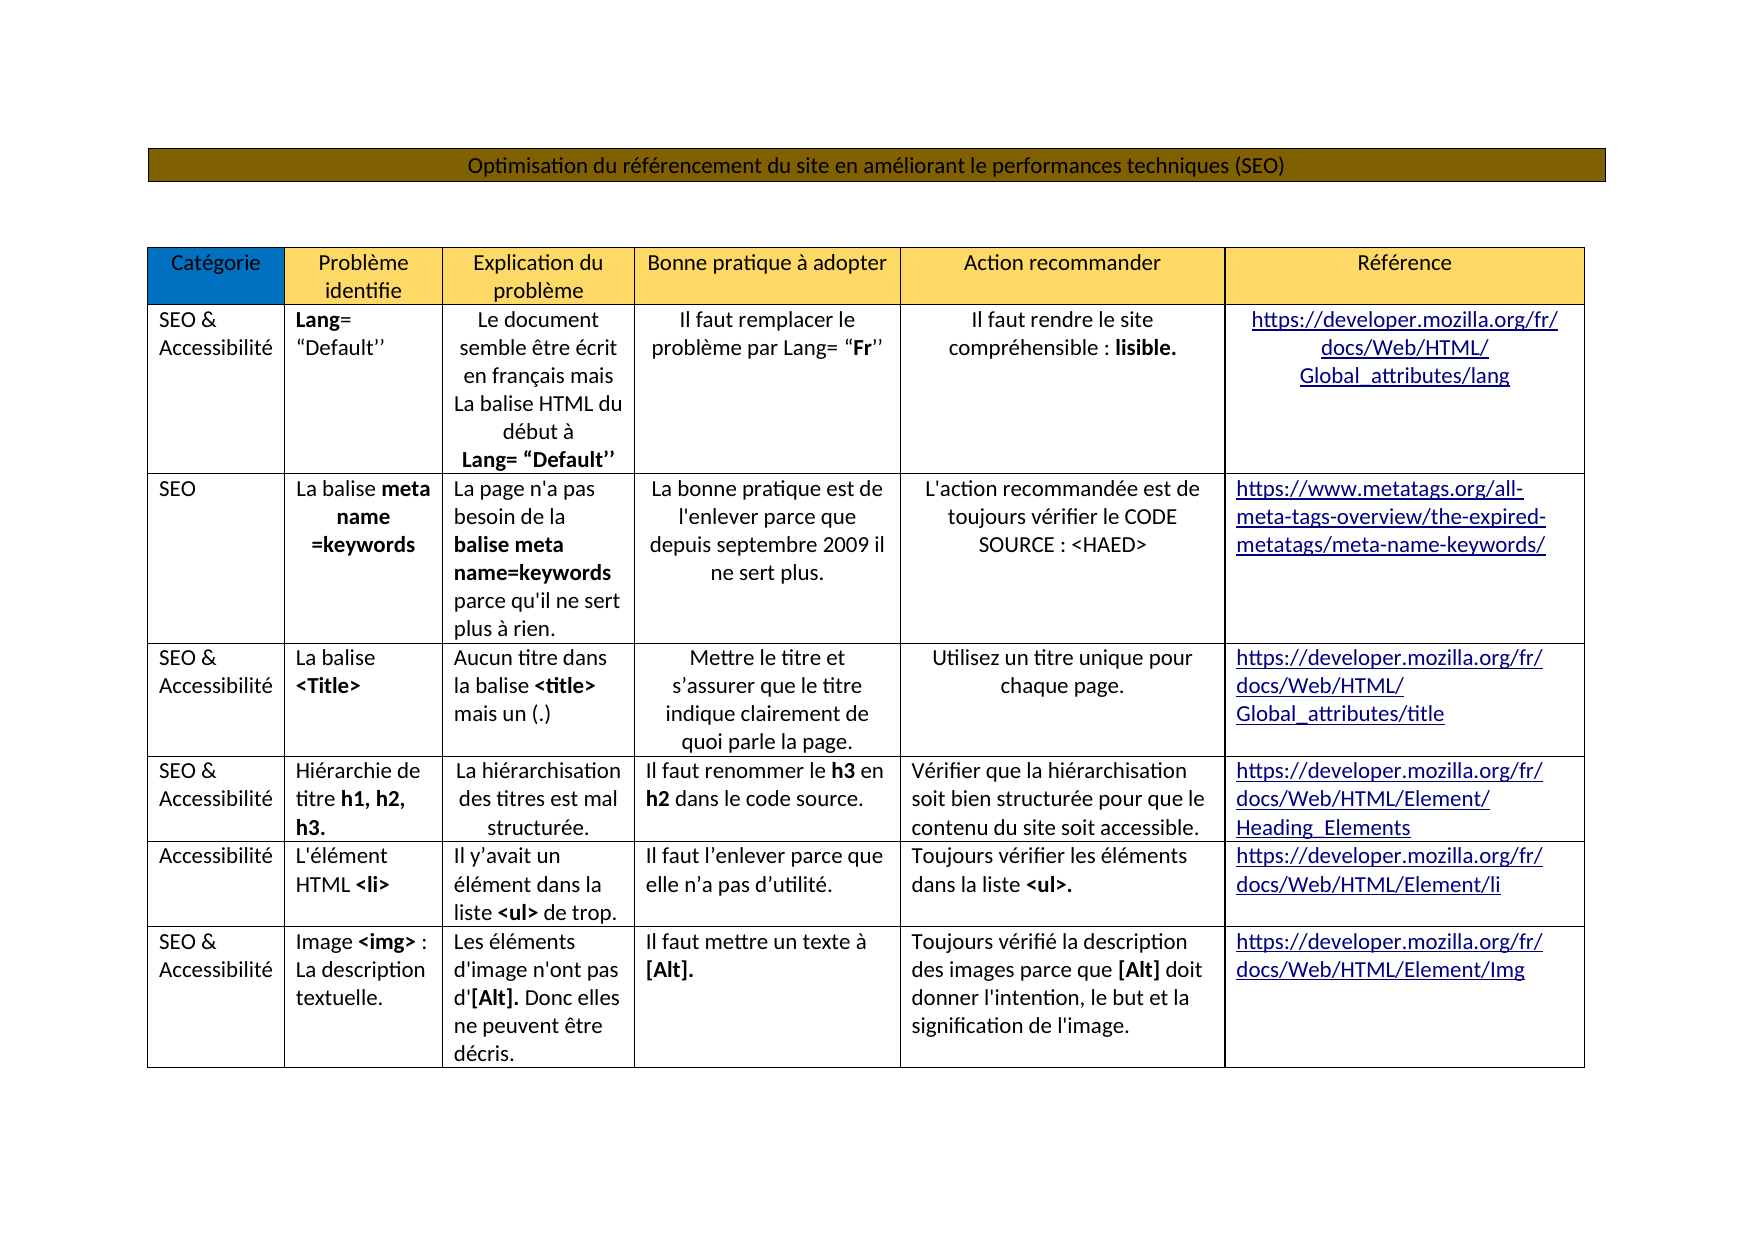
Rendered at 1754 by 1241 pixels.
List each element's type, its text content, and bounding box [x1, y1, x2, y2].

table_header Problème identifie [285, 248, 442, 304]
table_cell Toujours vérifier les éléments dans la liste <ul>. [901, 842, 1224, 926]
table_cell L'élément HTML <li> [285, 842, 442, 926]
table_cell https://developer.mozilla.org/fr/docs/Web/HTML/Global_attributes/title [1226, 644, 1584, 756]
table_cell Il faut renommer le h3 en h2 dans le code source. [635, 757, 900, 841]
table_cell https://developer.mozilla.org/fr/docs/Web/HTML/Element/Heading_Elements [1226, 757, 1584, 841]
table_cell SEO & Accessibilité [148, 927, 284, 1067]
table_cell Il faut rendre le site compréhensible : lisible. [901, 305, 1224, 473]
table_header Référence [1226, 248, 1584, 304]
table_cell Aucun titre dans la balise <title> mais un (.) [443, 644, 634, 756]
table_cell https://developer.mozilla.org/fr/docs/Web/HTML/Element/li [1226, 842, 1584, 926]
table_cell La balise meta name =keywords [285, 474, 442, 642]
table_cell Les éléments d'image n'ont pas d'[Alt]. Donc elles ne peuvent être décris. [443, 927, 634, 1067]
table_cell SEO [148, 474, 284, 642]
table_cell La page n'a pas besoin de la balise meta name=keywords parce qu'il ne sert plus à rien. [443, 474, 634, 642]
table_cell Accessibilité [148, 842, 284, 926]
table_cell Mettre le titre et s’assurer que le titre indique clairement de quoi parle la page. [635, 644, 900, 756]
table_cell SEO & Accessibilité [148, 305, 284, 473]
table_header Catégorie [148, 248, 284, 304]
table_cell Il y’avait un élément dans la liste <ul> de trop. [443, 842, 634, 926]
table_cell Image <img> : La description textuelle. [285, 927, 442, 1067]
table_cell La bonne pratique est de l'enlever parce que depuis septembre 2009 il ne sert plus. [635, 474, 900, 642]
table_cell SEO & Accessibilité [148, 644, 284, 756]
table_cell Vérifier que la hiérarchisation soit bien structurée pour que le contenu du site soit accessible. [901, 757, 1224, 841]
table_cell https://www.metatags.org/all-meta-tags-overview/the-expired-metatags/meta-name-keywords/ [1226, 474, 1584, 642]
table_cell Toujours vérifié la description des images parce que [Alt] doit donner l'intention, le but et la signification de l'image. [901, 927, 1224, 1067]
table_cell https://developer.mozilla.org/fr/docs/Web/HTML/Element/Img [1226, 927, 1584, 1067]
table_cell https://developer.mozilla.org/fr/docs/Web/HTML/Global_attributes/lang [1226, 305, 1584, 473]
table_header Action recommander [901, 248, 1224, 304]
table_cell Le document semble être écrit en français mais La balise HTML du début à Lang= “Default’’ [443, 305, 634, 473]
table_cell Il faut remplacer le problème par Lang= “Fr’’ [635, 305, 900, 473]
table_header Explication du problème [443, 248, 634, 304]
table_cell Lang= “Default’’ [285, 305, 442, 473]
table_cell Hiérarchie de titre h1, h2, h3. [285, 757, 442, 841]
table_cell Utilisez un titre unique pour chaque page. [901, 644, 1224, 756]
table_cell La hiérarchisation des titres est mal structurée. [443, 757, 634, 841]
table_cell La balise <Title> [285, 644, 442, 756]
table_header Bonne pratique à adopter [635, 248, 900, 304]
text Optimisation du référencement du site en améliorant le performances techniques (SEO) [149, 149, 1605, 181]
table_cell SEO & Accessibilité [148, 757, 284, 841]
table_cell Il faut mettre un texte à [Alt]. [635, 927, 900, 1067]
table_cell L'action recommandée est de toujours vérifier le CODE SOURCE : <HAED> [901, 474, 1224, 642]
table_cell Il faut l’enlever parce que elle n’a pas d’utilité. [635, 842, 900, 926]
